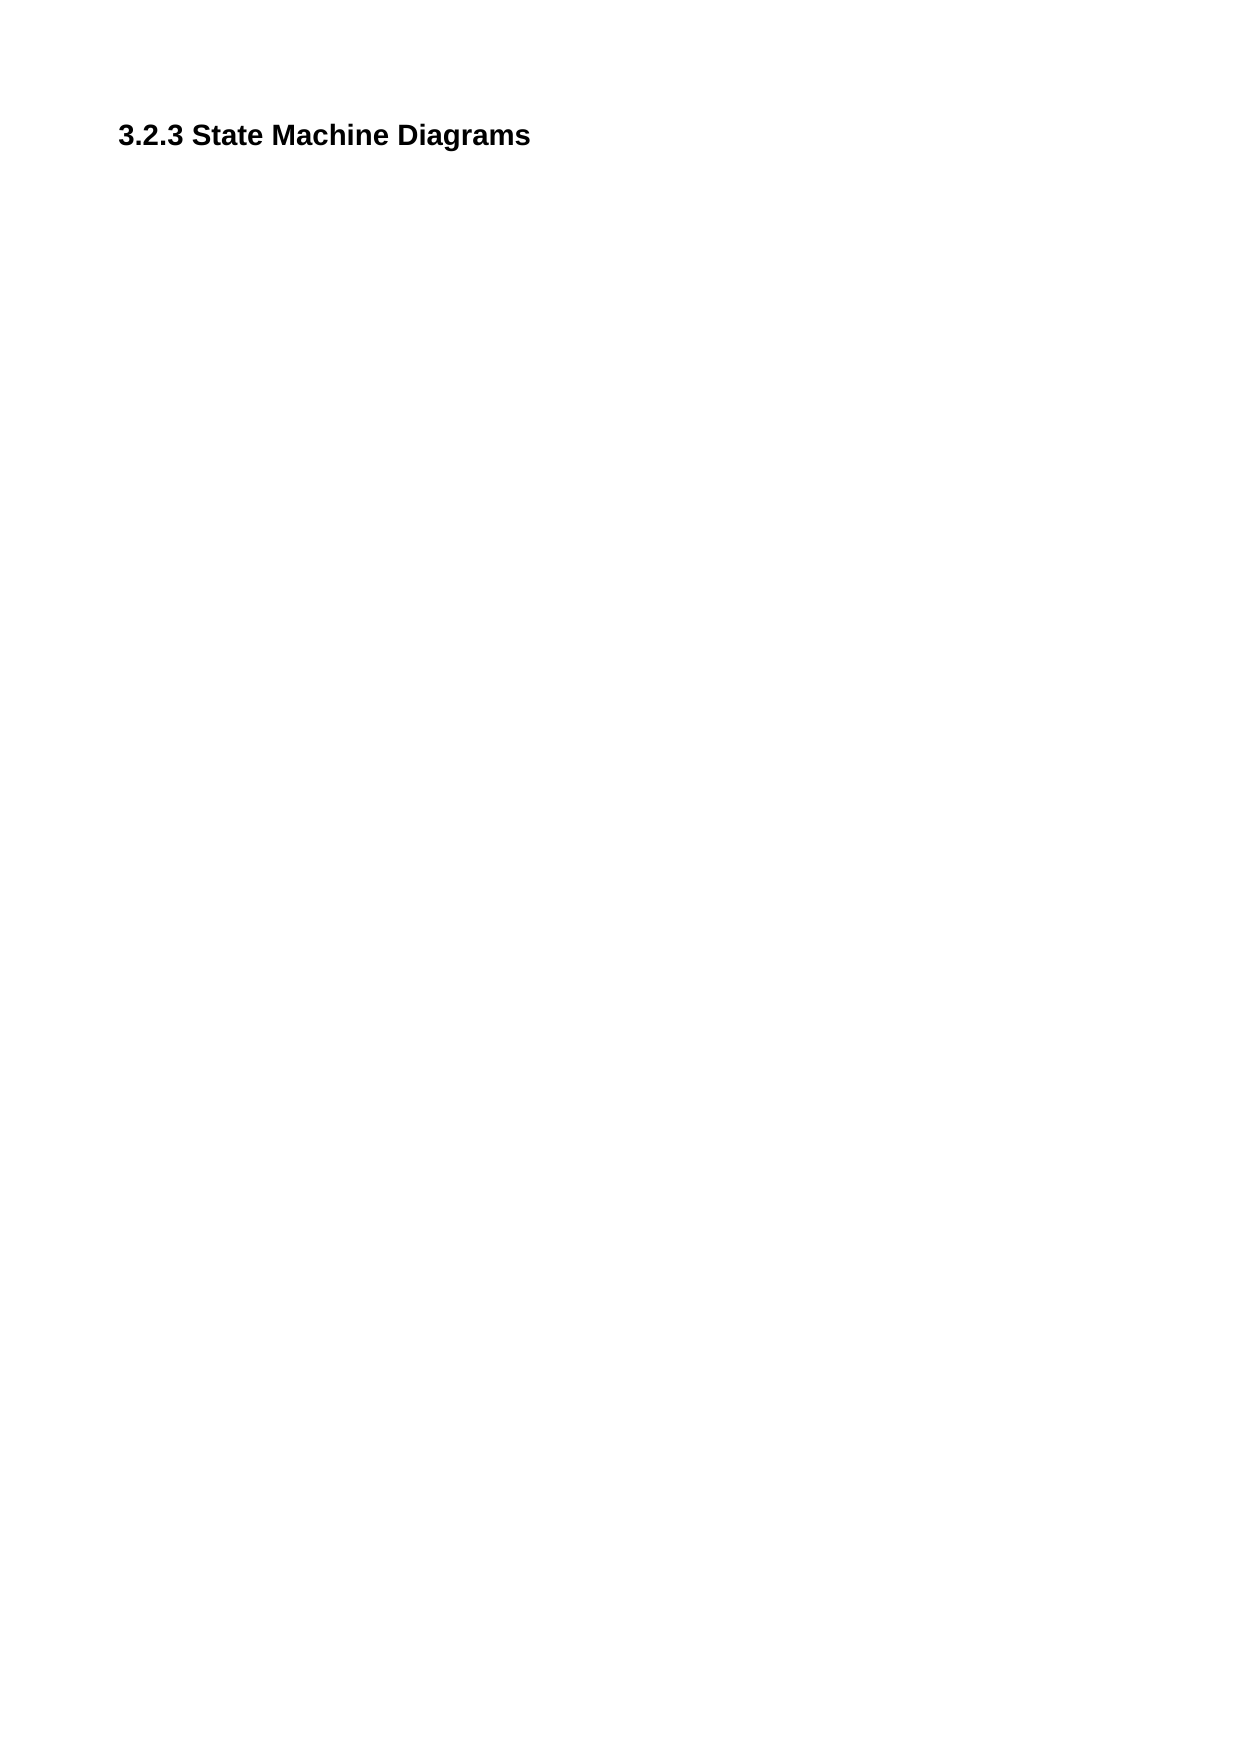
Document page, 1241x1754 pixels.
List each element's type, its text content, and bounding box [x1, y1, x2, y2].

subtitle 3.2.3 State Machine Diagrams [118, 118, 1122, 152]
